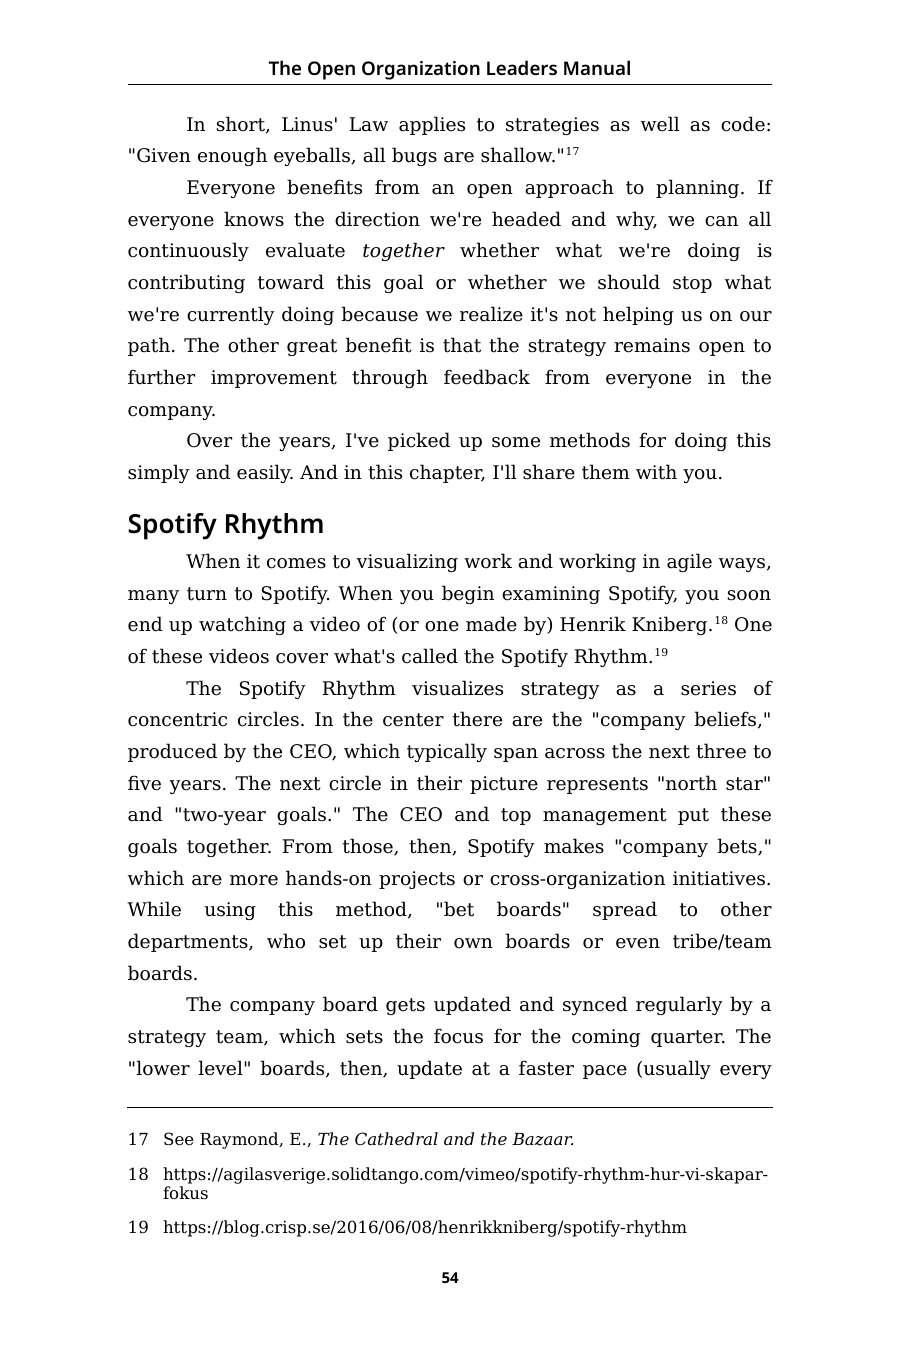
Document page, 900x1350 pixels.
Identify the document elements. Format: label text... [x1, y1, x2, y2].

text Over the years, I've picked up some methods for doing this simply and easily. And in this chapter, I'll share them with you. [127, 431, 772, 484]
text The Spotify Rhythm visualizes strategy as a series of concentric circles. In the center there are the "company beliefs," produced by the CEO, which typically span across the next three to five years. The next circle in their picture represents "north star" and "two-year goals." The CEO and top management put these goals together. From those, then, Spotify makes "company bets," which are more hands-on projects or cross-organization initiatives. While using this method, "bet boards" spread to other departments, who set up their own boards or even tribe/team boards. [127, 678, 772, 985]
subtitle Spotify Rhythm [127, 509, 772, 539]
text See Raymond, E., The Cathedral and the Bazaar. [127, 1130, 772, 1149]
text When it comes to visualizing work and working in agile ways, many turn to Spotify. When you begin examining Spotify, you soon end up watching a video of (or one made by) Henrik Kniberg. One of these videos cover what's called the Spotify Rhythm. [127, 551, 772, 668]
text https://blog.crisp.se/2016/06/08/henrikkniberg/spotify-rhythm [127, 1218, 772, 1237]
text In short, Linus' Law applies to strategies as well as code: "Given enough eyeballs, all bugs are shallow." [127, 114, 772, 167]
text The company board gets updated and synced regularly by a strategy team, which sets the focus for the coming quarter. The "lower level" boards, then, update at a faster pace (usually every [127, 994, 772, 1080]
text https://agilasverige.solidtango.com/vimeo/spotify-rhythm-hur-vi-skapar-fokus [127, 1164, 772, 1203]
text Everyone benefits from an open approach to planning. If everyone knows the direction we're headed and why, we can all continuously evaluate together whether what we're doing is contributing toward this goal or whether we should stop what we're currently doing because we realize it's not helping us on our path. The other great benefit is that the strategy remains open to further improvement through feedback from everyone in the company. [127, 177, 772, 421]
